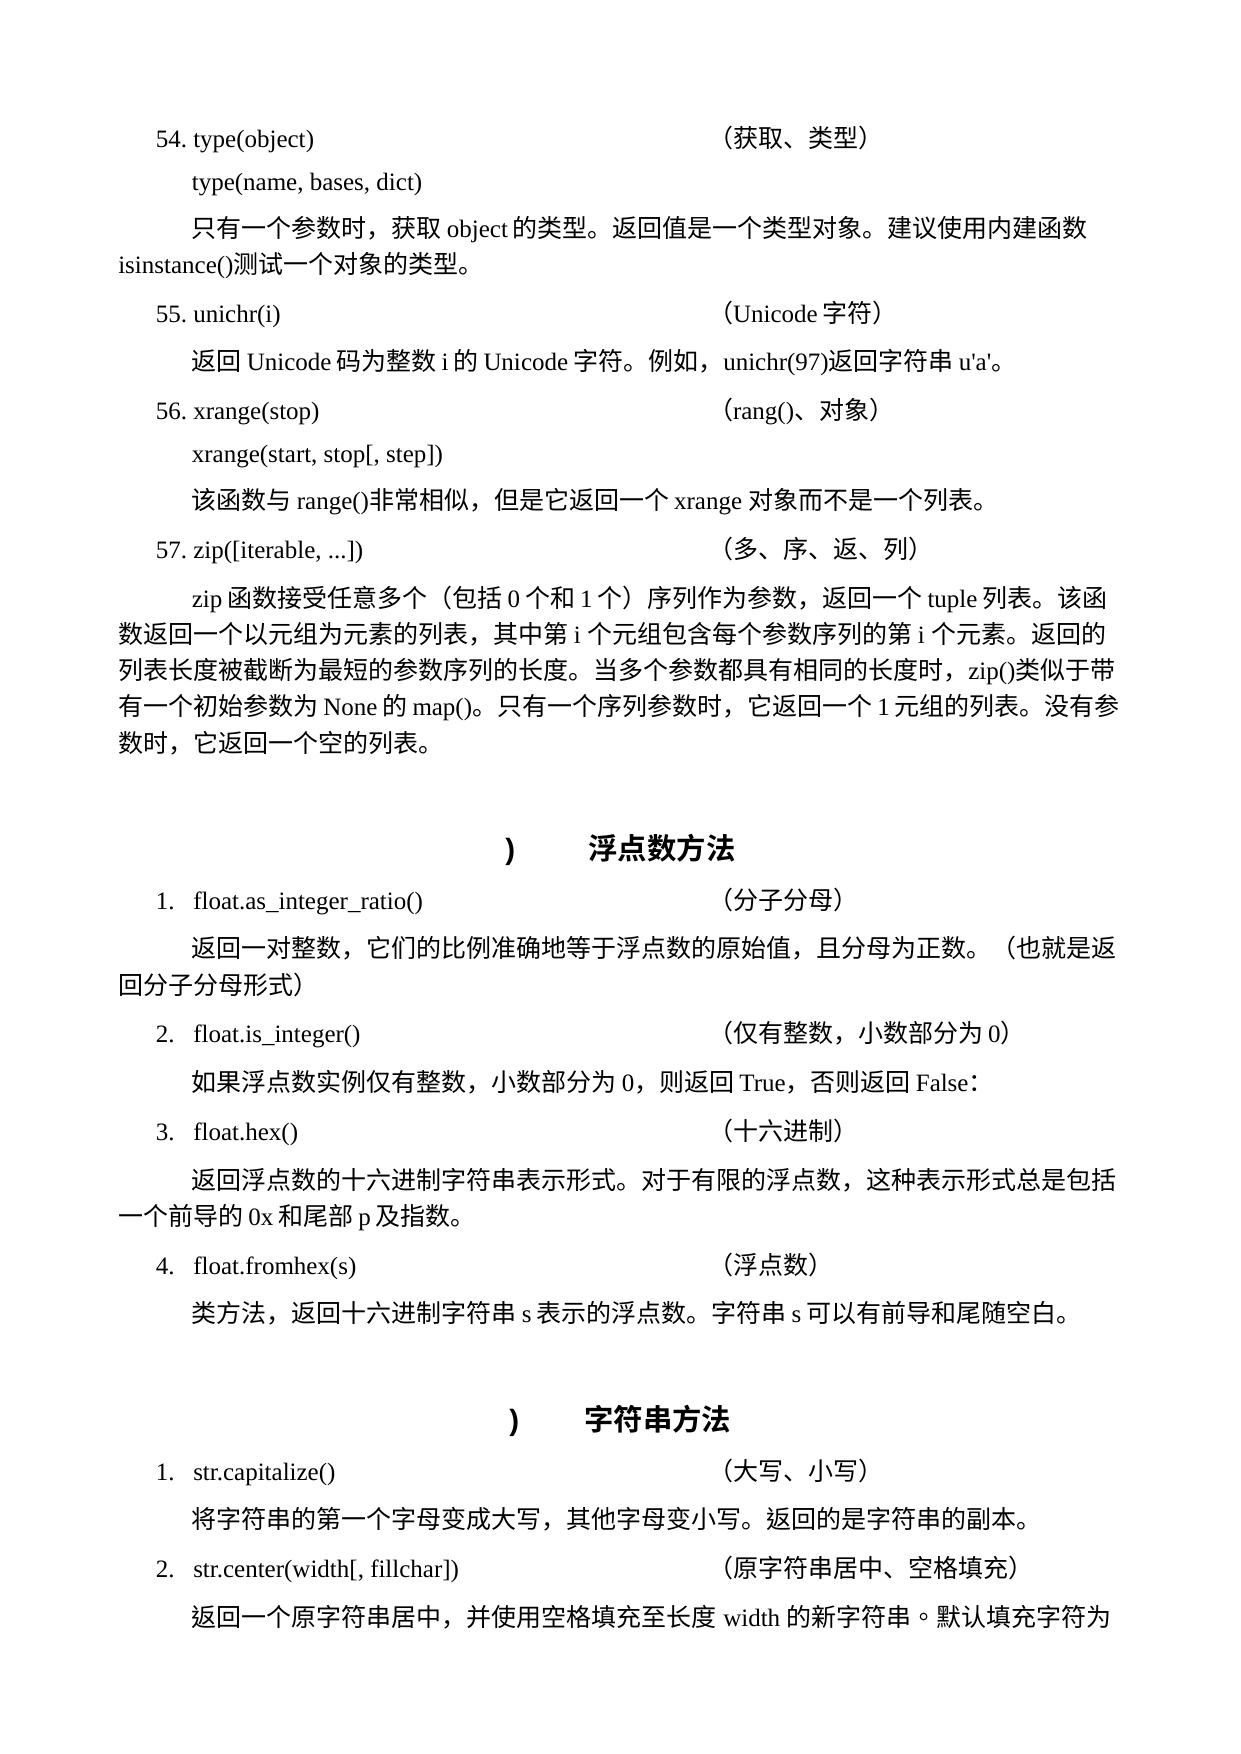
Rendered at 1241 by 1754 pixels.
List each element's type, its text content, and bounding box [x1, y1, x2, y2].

text 类方法，返回十六进制字符串s表示的浮点数。字符串s可以有前导和尾随空白。 [118, 1294, 1122, 1330]
text 返回一个原字符串居中，并使用空格填充至长度 width 的新字符串。默认填充字符为 [118, 1597, 1122, 1633]
list type(object) （获取、类型） [156, 118, 1122, 154]
list float.is_integer() （仅有整数，小数部分为0） [156, 1014, 1122, 1050]
list float.as_integer_ratio() （分子分母） [156, 880, 1122, 916]
list unichr(i) （Unicode字符） [156, 293, 1122, 329]
list str.center(width[, fillchar]) （原字符串居中、空格填充） [156, 1548, 1122, 1585]
text 返回一对整数，它们的比例准确地等于浮点数的原始值，且分母为正数。（也就是返回分子分母形式） [118, 929, 1122, 1001]
list float.fromhex(s) （浮点数） [156, 1245, 1122, 1281]
text 返回浮点数的十六进制字符串表示形式。对于有限的浮点数，这种表示形式总是包括一个前导的0x和尾部p及指数。 [118, 1160, 1122, 1233]
text xrange(start, stop[, step]) [118, 439, 1122, 468]
text 如果浮点数实例仅有整数，小数部分为0，则返回True，否则返回False： [118, 1063, 1122, 1099]
subtitle 字符串方法 [118, 1398, 1122, 1438]
text 该函数与range()非常相似，但是它返回一个xrange 对象而不是一个列表。 [118, 481, 1122, 517]
text 将字符串的第一个字母变成大写，其他字母变小写。返回的是字符串的副本。 [118, 1500, 1122, 1536]
list xrange(stop) （rang()、对象） [156, 391, 1122, 427]
text 返回Unicode码为整数i的Unicode字符。例如，unichr(97)返回字符串u'a'。 [118, 342, 1122, 378]
text type(name, bases, dict) [118, 167, 1122, 196]
subtitle 浮点数方法 [118, 828, 1122, 868]
list zip([iterable, ...]) （多、序、返、列） [156, 529, 1122, 566]
list float.hex() （十六进制） [156, 1111, 1122, 1148]
list str.capitalize() （大写、小写） [156, 1451, 1122, 1487]
text zip函数接受任意多个（包括0个和1个）序列作为参数，返回一个tuple列表。该函数返回一个以元组为元素的列表，其中第 i 个元组包含每个参数序列的第 i 个元素。返回的列表长度被截断为最短的参数序列的长度。当多个参数都具有相同的长度时，zip()类似于带有一个初始参数为None的map()。只有一个序列参数时，它返回一个1元组的列表。没有参数时，它返回一个空的列表。 [118, 578, 1122, 759]
text 只有一个参数时，获取object的类型。返回值是一个类型对象。建议使用内建函数isinstance()测试一个对象的类型。 [118, 208, 1122, 281]
